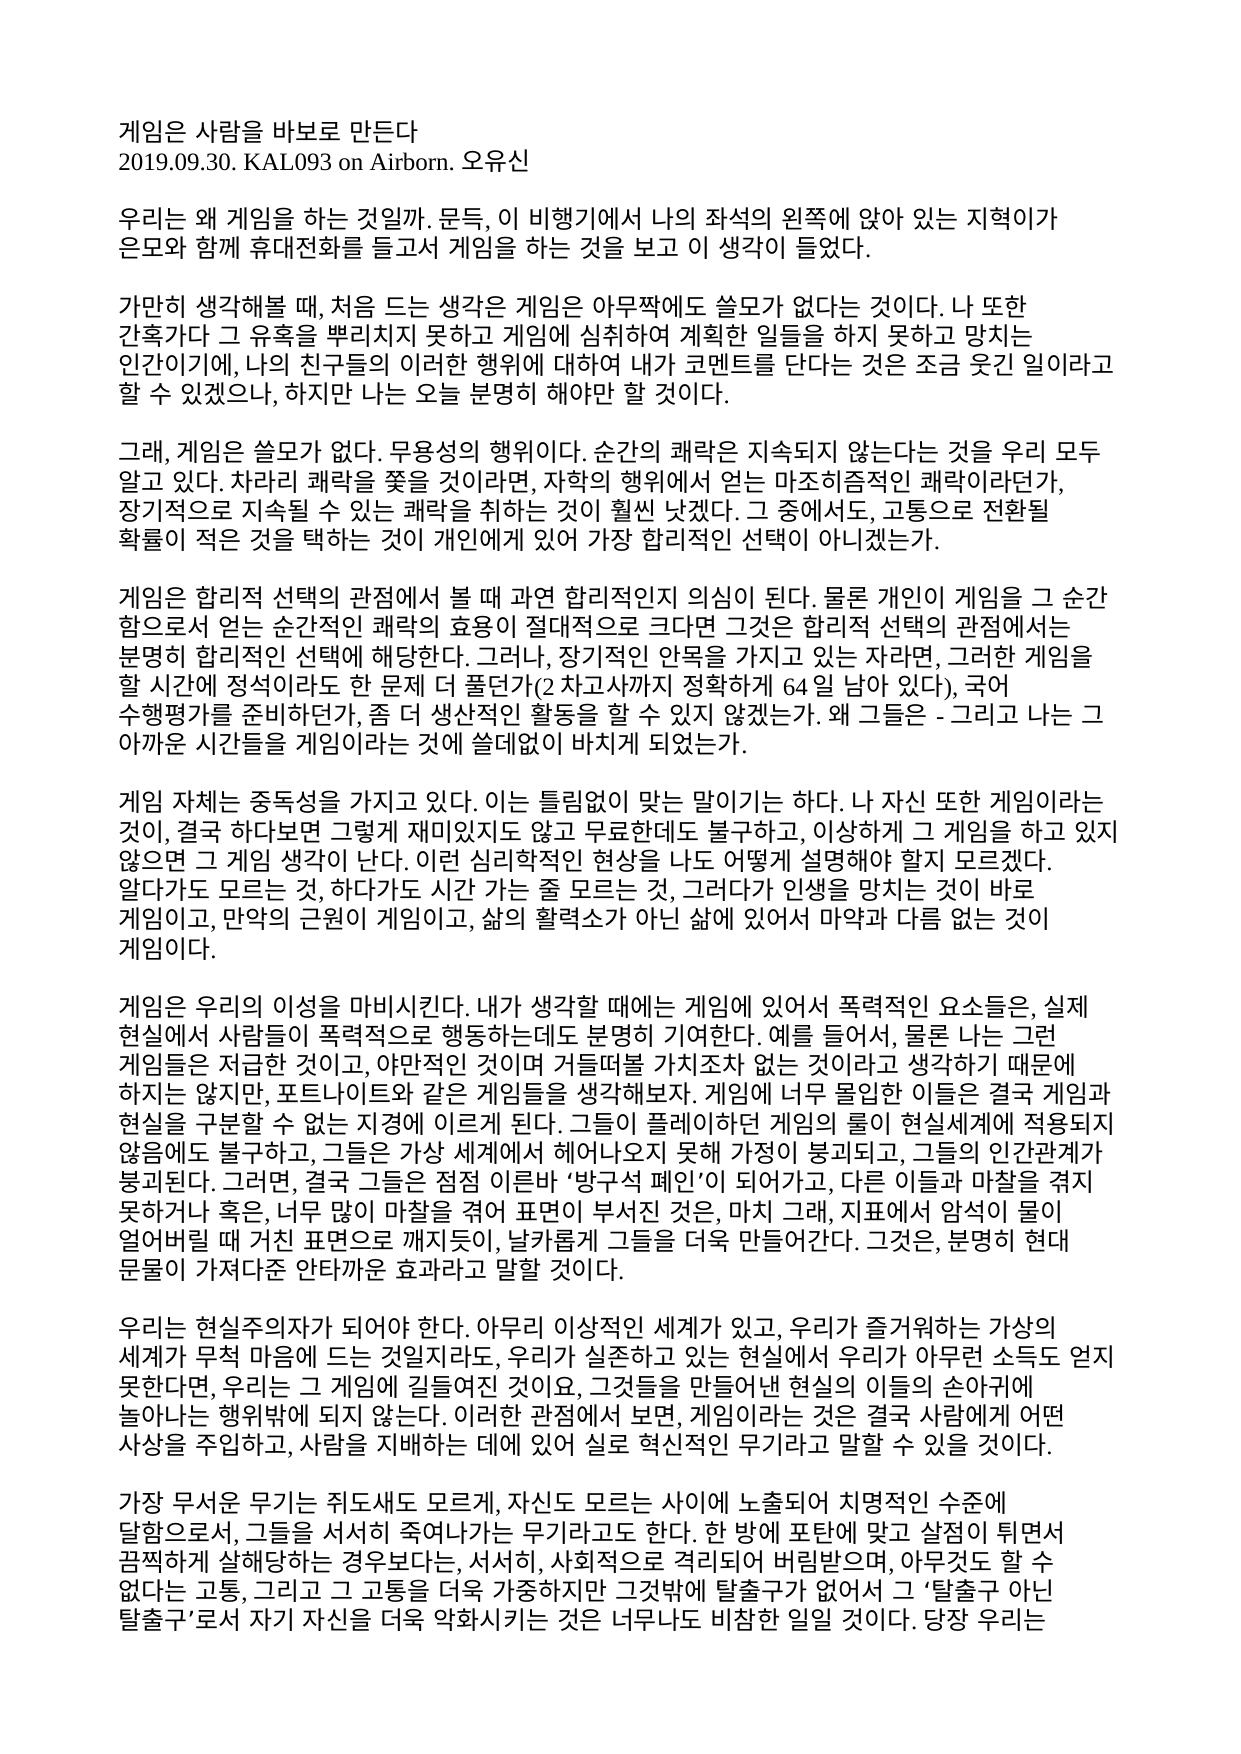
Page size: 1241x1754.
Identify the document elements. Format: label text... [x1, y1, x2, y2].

text 그래, 게임은 쓸모가 없다. 무용성의 행위이다. 순간의 쾌락은 지속되지 않는다는 것을 우리 모두 알고 있다. 차라리 쾌락을 쫓을 것이라면, 자학의 행위에서 얻는 마조히즘적인 쾌락이라던가, 장기적으로 지속될 수 있는 쾌락을 취하는 것이 훨씬 낫겠다. 그 중에서도, 고통으로 전환될 확률이 적은 것을 택하는 것이 개인에게 있어 가장 합리적인 선택이 아니겠는가. [118, 438, 1122, 555]
text 가만히 생각해볼 때, 처음 드는 생각은 게임은 아무짝에도 쓸모가 없다는 것이다. 나 또한 간혹가다 그 유혹을 뿌리치지 못하고 게임에 심취하여 계획한 일들을 하지 못하고 망치는 인간이기에, 나의 친구들의 이러한 행위에 대하여 내가 코멘트를 단다는 것은 조금 웃긴 일이라고 할 수 있겠으나, 하지만 나는 오늘 분명히 해야만 할 것이다. [118, 293, 1122, 409]
text 2019.09.30. KAL093 on Airborn. 오유신 [118, 147, 1122, 177]
text 가장 무서운 무기는 쥐도새도 모르게, 자신도 모르는 사이에 노출되어 치명적인 수준에 달함으로서, 그들을 서서히 죽여나가는 무기라고도 한다. 한 방에 포탄에 맞고 살점이 튀면서 끔찍하게 살해당하는 경우보다는, 서서히, 사회적으로 격리되어 버림받으며, 아무것도 할 수 없다는 고통, 그리고 그 고통을 더욱 가중하지만 그것밖에 탈출구가 없어서 그 ‘탈출구 아닌 탈출구’로서 자기 자신을 더욱 악화시키는 것은 너무나도 비참한 일일 것이다. 당장 우리는 [118, 1489, 1122, 1636]
text 우리는 왜 게임을 하는 것일까. 문득, 이 비행기에서 나의 좌석의 왼쪽에 앉아 있는 지혁이가 은모와 함께 휴대전화를 들고서 게임을 하는 것을 보고 이 생각이 들었다. [118, 205, 1122, 264]
text 우리는 현실주의자가 되어야 한다. 아무리 이상적인 세계가 있고, 우리가 즐거워하는 가상의 세계가 무척 마음에 드는 것일지라도, 우리가 실존하고 있는 현실에서 우리가 아무런 소득도 얻지 못한다면, 우리는 그 게임에 길들여진 것이요, 그것들을 만들어낸 현실의 이들의 손아귀에 놀아나는 행위밖에 되지 않는다. 이러한 관점에서 보면, 게임이라는 것은 결국 사람에게 어떤 사상을 주입하고, 사람을 지배하는 데에 있어 실로 혁신적인 무기라고 말할 수 있을 것이다. [118, 1314, 1122, 1461]
text 게임은 합리적 선택의 관점에서 볼 때 과연 합리적인지 의심이 된다. 물론 개인이 게임을 그 순간 함으로서 얻는 순간적인 쾌락의 효용이 절대적으로 크다면 그것은 합리적 선택의 관점에서는 분명히 합리적인 선택에 해당한다. 그러나, 장기적인 안목을 가지고 있는 자라면, 그러한 게임을 할 시간에 정석이라도 한 문제 더 풀던가(2차고사까지 정확하게 64일 남아 있다), 국어 수행평가를 준비하던가, 좀 더 생산적인 활동을 할 수 있지 않겠는가. 왜 그들은 - 그리고 나는 그 아까운 시간들을 게임이라는 것에 쓸데없이 바치게 되었는가. [118, 584, 1122, 760]
text 게임 자체는 중독성을 가지고 있다. 이는 틀림없이 맞는 말이기는 하다. 나 자신 또한 게임이라는 것이, 결국 하다보면 그렇게 재미있지도 않고 무료한데도 불구하고, 이상하게 그 게임을 하고 있지 않으면 그 게임 생각이 난다. 이런 심리학적인 현상을 나도 어떻게 설명해야 할지 모르겠다. 알다가도 모르는 것, 하다가도 시간 가는 줄 모르는 것, 그러다가 인생을 망치는 것이 바로 게임이고, 만악의 근원이 게임이고, 삶의 활력소가 아닌 삶에 있어서 마약과 다름 없는 것이 게임이다. [118, 788, 1122, 964]
text 게임은 우리의 이성을 마비시킨다. 내가 생각할 때에는 게임에 있어서 폭력적인 요소들은, 실제 현실에서 사람들이 폭력적으로 행동하는데도 분명히 기여한다. 예를 들어서, 물론 나는 그런 게임들은 저급한 것이고, 야만적인 것이며 거들떠볼 가치조차 없는 것이라고 생각하기 때문에 하지는 않지만, 포트나이트와 같은 게임들을 생각해보자. 게임에 너무 몰입한 이들은 결국 게임과 현실을 구분할 수 없는 지경에 이르게 된다. 그들이 플레이하던 게임의 룰이 현실세계에 적용되지 않음에도 불구하고, 그들은 가상 세계에서 헤어나오지 못해 가정이 붕괴되고, 그들의 인간관계가 붕괴된다. 그러면, 결국 그들은 점점 이른바 ‘방구석 폐인’이 되어가고, 다른 이들과 마찰을 겪지 못하거나 혹은, 너무 많이 마찰을 겪어 표면이 부서진 것은, 마치 그래, 지표에서 암석이 물이 얼어버릴 때 거친 표면으로 깨지듯이, 날카롭게 그들을 더욱 만들어간다. 그것은, 분명히 현대 문물이 가져다준 안타까운 효과라고 말할 것이다. [118, 993, 1122, 1286]
text 게임은 사람을 바보로 만든다 [118, 118, 1122, 147]
